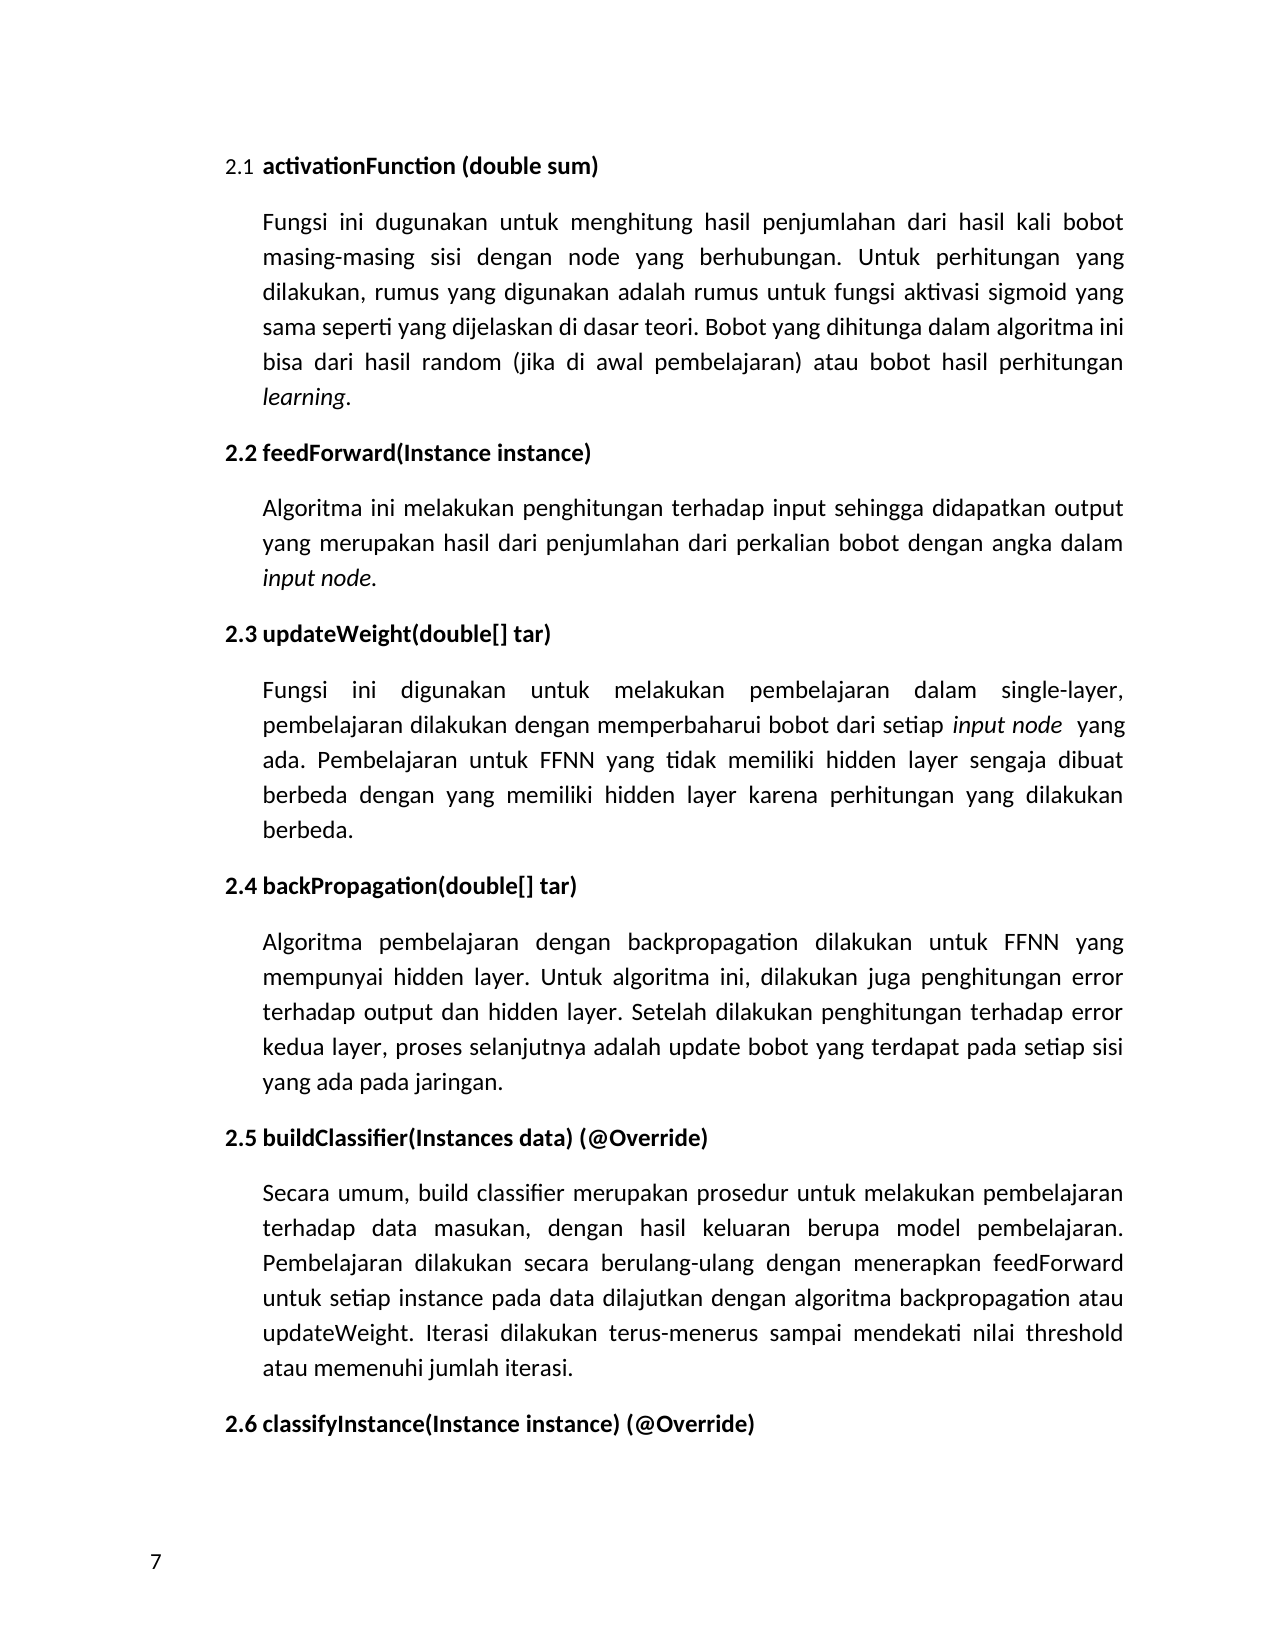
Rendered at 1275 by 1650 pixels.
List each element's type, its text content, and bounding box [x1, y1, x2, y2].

list feedForward(Instance instance) [225, 437, 1125, 467]
list Algoritma ini melakukan penghitungan terhadap input sehingga didapatkan output yang merupakan hasil dari penjumlahan dari perkalian bobot dengan angka dalam input node. [262, 492, 1125, 593]
list Fungsi ini digunakan untuk melakukan pembelajaran dalam single-layer, pembelajaran dilakukan dengan memperbaharui bobot dari setiap input node yang ada. Pembelajaran untuk FFNN yang tidak memiliki hidden layer sengaja dibuat berbeda dengan yang memiliki hidden layer karena perhitungan yang dilakukan berbeda. [262, 674, 1125, 845]
list updateWeight(double[] tar) [225, 618, 1125, 649]
list backPropagation(double[] tar) [225, 870, 1125, 901]
list classifyInstance(Instance instance) (@Override) [225, 1408, 1125, 1439]
list activationFunction (double sum) [225, 150, 1125, 181]
list Fungsi ini dugunakan untuk menghitung hasil penjumlahan dari hasil kali bobot masing-masing sisi dengan node yang berhubungan. Untuk perhitungan yang dilakukan, rumus yang digunakan adalah rumus untuk fungsi aktivasi sigmoid yang sama seperti yang dijelaskan di dasar teori. Bobot yang dihitunga dalam algoritma ini bisa dari hasil random (jika di awal pembelajaran) atau bobot hasil perhitungan learning. [262, 206, 1125, 411]
list Secara umum, build classifier merupakan prosedur untuk melakukan pembelajaran terhadap data masukan, dengan hasil keluaran berupa model pembelajaran. Pembelajaran dilakukan secara berulang-ulang dengan menerapkan feedForward untuk setiap instance pada data dilajutkan dengan algoritma backpropagation atau updateWeight. Iterasi dilakukan terus-menerus sampai mendekati nilai threshold atau memenuhi jumlah iterasi. [262, 1177, 1125, 1383]
list Algoritma pembelajaran dengan backpropagation dilakukan untuk FFNN yang mempunyai hidden layer. Untuk algoritma ini, dilakukan juga penghitungan error terhadap output dan hidden layer. Setelah dilakukan penghitungan terhadap error kedua layer, proses selanjutnya adalah update bobot yang terdapat pada setiap sisi yang ada pada jaringan. [262, 926, 1125, 1096]
list buildClassifier(Instances data) (@Override) [225, 1122, 1125, 1152]
